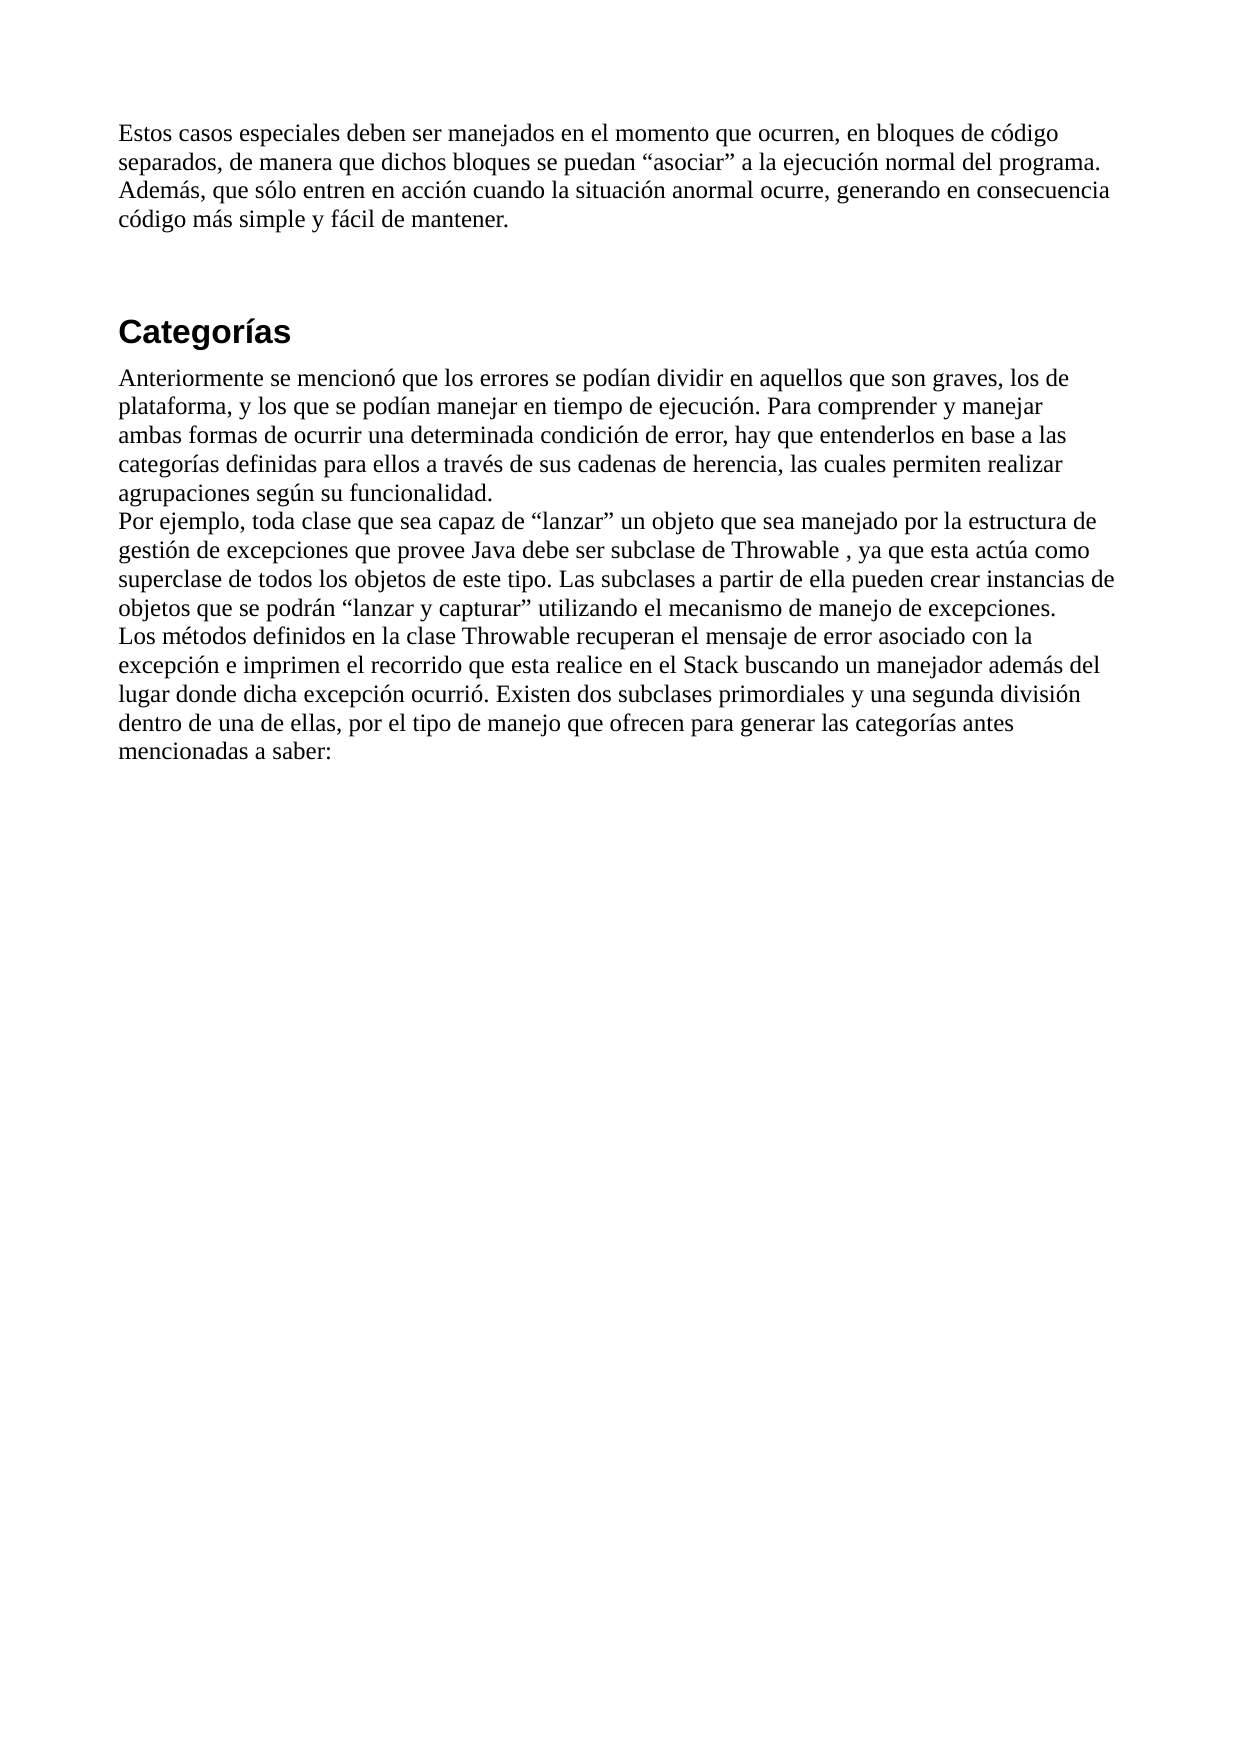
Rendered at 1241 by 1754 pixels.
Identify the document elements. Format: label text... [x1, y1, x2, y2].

text lugar donde dicha excepción ocurrió. Existen dos subclases primordiales y una segunda división [118, 679, 1122, 708]
text separados, de manera que dichos bloques se puedan “asociar” a la ejecución normal del programa. Además, que sólo entren en acción cuando la situación anormal ocurre, generando en consecuencia código más simple y fácil de mantener. [118, 147, 1122, 233]
text ambas formas de ocurrir una determinada condición de error, hay que entenderlos en base a las [118, 420, 1122, 449]
subtitle Categorías [118, 311, 1122, 350]
text Anteriormente se mencionó que los errores se podían dividir en aquellos que son graves, los de [118, 363, 1122, 391]
text agrupaciones según su funcionalidad. [118, 478, 1122, 506]
text Los métodos definidos en la clase Throwable recuperan el mensaje de error asociado con la excepción e imprimen el recorrido que esta realice en el Stack buscando un manejador además del [118, 621, 1122, 679]
text plataforma, y los que se podían manejar en tiempo de ejecución. Para comprender y manejar [118, 391, 1122, 420]
text mencionadas a saber: [118, 736, 1122, 765]
text Por ejemplo, toda clase que sea capaz de “lanzar” un objeto que sea manejado por la estructura de gestión de excepciones que provee Java debe ser subclase de Throwable , ya que esta actúa como superclase de todos los objetos de este tipo. Las subclases a partir de ella pueden crear instancias de objetos que se podrán “lanzar y capturar” utilizando el mecanismo de manejo de excepciones. [118, 506, 1122, 621]
text categorías definidas para ellos a través de sus cadenas de herencia, las cuales permiten realizar [118, 449, 1122, 478]
text Estos casos especiales deben ser manejados en el momento que ocurren, en bloques de código [118, 118, 1122, 147]
text dentro de una de ellas, por el tipo de manejo que ofrecen para generar las categorías antes [118, 708, 1122, 736]
